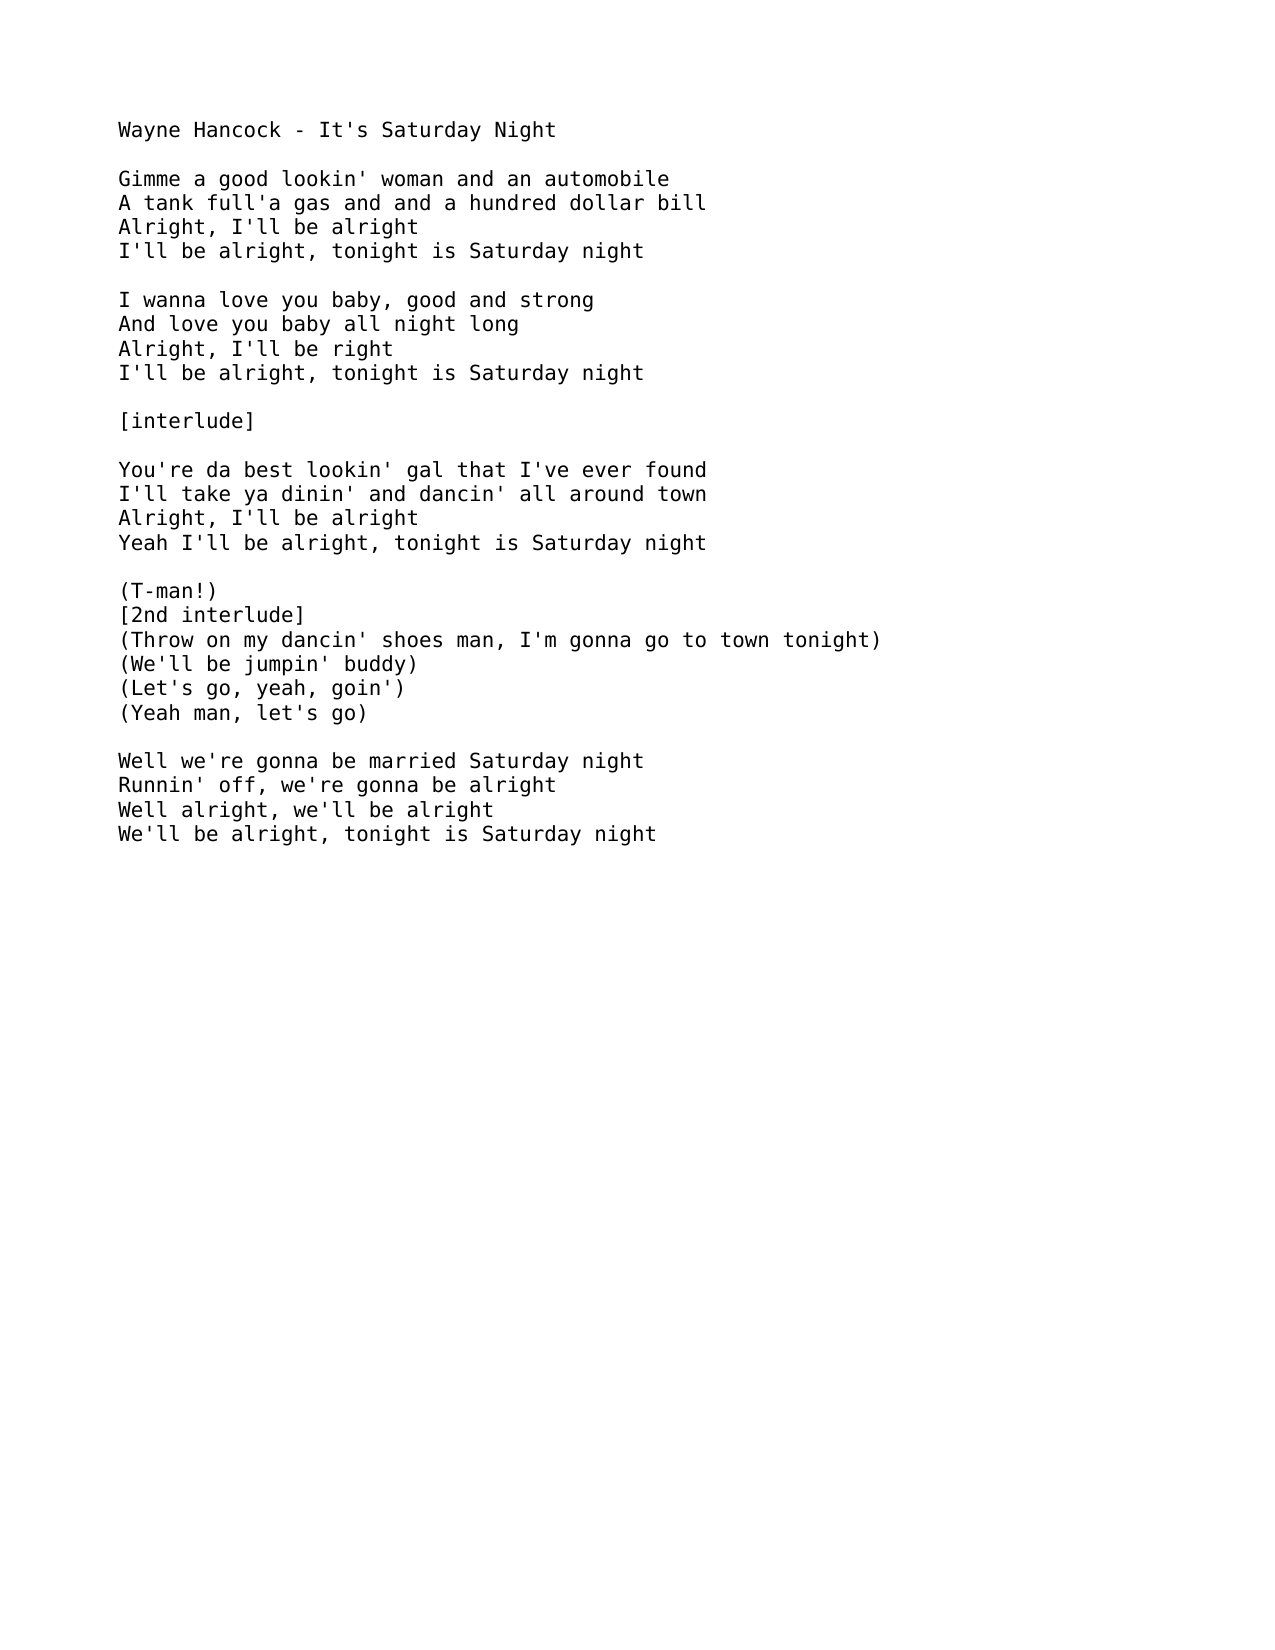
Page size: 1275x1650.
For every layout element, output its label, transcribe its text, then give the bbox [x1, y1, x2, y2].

text (We'll be jumpin' buddy) [118, 652, 1157, 676]
text Wayne Hancock - It's Saturday Night [118, 118, 1157, 142]
text Gimme a good lookin' woman and an automobile [118, 167, 1157, 191]
text Yeah I'll be alright, tonight is Saturday night [118, 531, 1157, 555]
text [2nd interlude] [118, 603, 1157, 628]
text You're da best lookin' gal that I've ever found [118, 458, 1157, 482]
text (Let's go, yeah, goin') [118, 676, 1157, 701]
text Well alright, we'll be alright [118, 798, 1157, 822]
text We'll be alright, tonight is Saturday night [118, 822, 1157, 846]
text A tank full'a gas and and a hundred dollar bill [118, 191, 1157, 215]
text Alright, I'll be right [118, 337, 1157, 361]
text I'll be alright, tonight is Saturday night [118, 239, 1157, 264]
text (Throw on my dancin' shoes man, I'm gonna go to town tonight) [118, 628, 1157, 652]
text Runnin' off, we're gonna be alright [118, 773, 1157, 798]
text And love you baby all night long [118, 312, 1157, 337]
text I wanna love you baby, good and strong [118, 288, 1157, 312]
text Alright, I'll be alright [118, 506, 1157, 531]
text (Yeah man, let's go) [118, 701, 1157, 725]
text Well we're gonna be married Saturday night [118, 749, 1157, 773]
text Alright, I'll be alright [118, 215, 1157, 239]
text I'll take ya dinin' and dancin' all around town [118, 482, 1157, 506]
text [interlude] [118, 409, 1157, 434]
text I'll be alright, tonight is Saturday night [118, 361, 1157, 385]
text (T-man!) [118, 579, 1157, 603]
